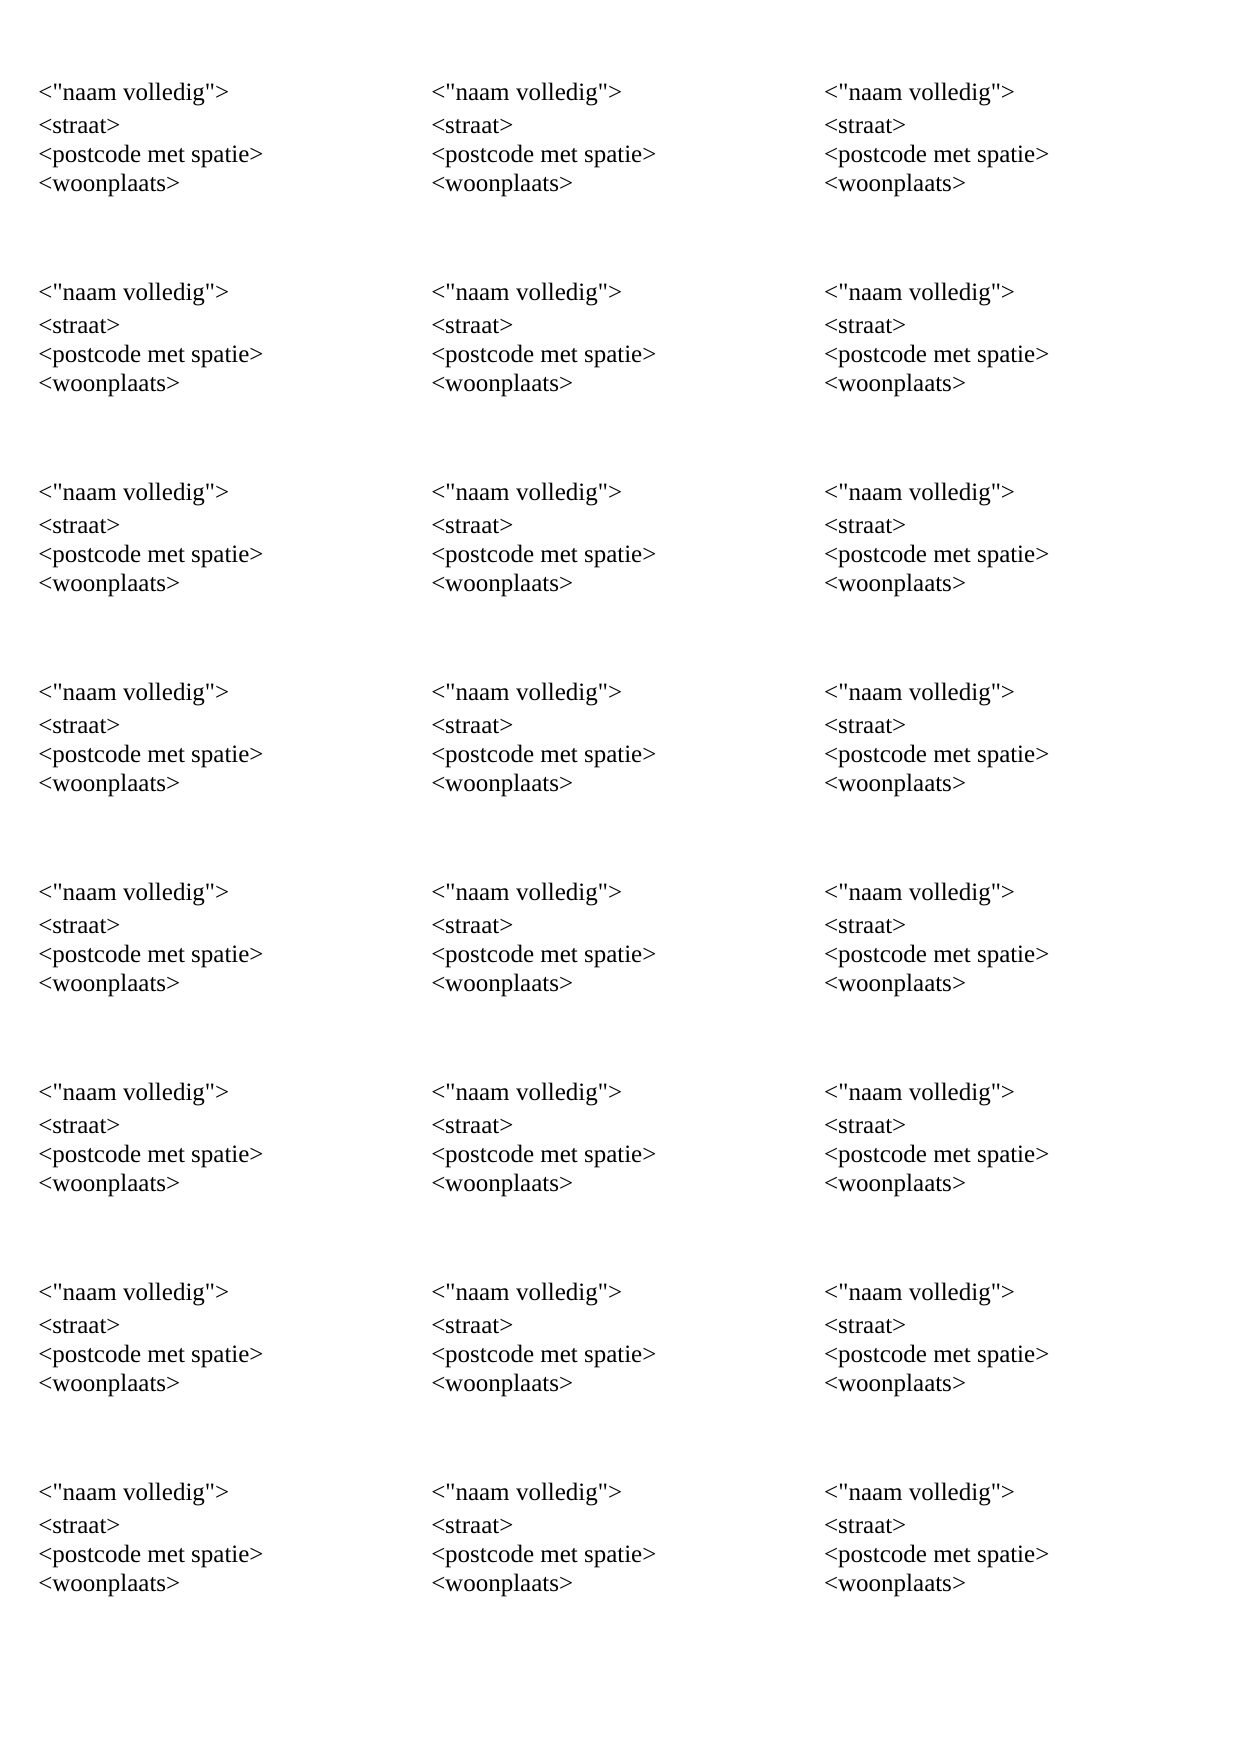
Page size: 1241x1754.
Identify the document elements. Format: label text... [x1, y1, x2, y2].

text <straat> [38, 1511, 416, 1539]
text <﻿"naam volledig"> [38, 77, 416, 111]
text <﻿"naam volledig"> [824, 277, 1202, 311]
text <﻿"naam volledig"> [38, 677, 416, 711]
text <﻿"naam volledig"> [38, 1477, 416, 1511]
text <﻿"naam volledig"> [38, 277, 416, 311]
text <﻿"naam volledig"> [431, 277, 809, 311]
text <﻿"naam volledig"> [824, 877, 1202, 911]
text <straat> [431, 1511, 809, 1539]
text <straat> [824, 311, 1202, 339]
text <straat> [824, 1311, 1202, 1339]
text <postcode met spatie> <woonplaats> [38, 539, 416, 597]
text <﻿"naam volledig"> [431, 77, 809, 111]
text <straat> [38, 1311, 416, 1339]
text <postcode met spatie> <woonplaats> [431, 139, 809, 197]
text <﻿"naam volledig"> [431, 677, 809, 711]
text <postcode met spatie> <woonplaats> [824, 1139, 1202, 1197]
text <﻿"naam volledig"> [824, 1277, 1202, 1311]
text <postcode met spatie> <woonplaats> [38, 1339, 416, 1397]
text <postcode met spatie> <woonplaats> [38, 339, 416, 397]
text <straat> [431, 711, 809, 739]
text <postcode met spatie> <woonplaats> [824, 1539, 1202, 1597]
text <postcode met spatie> <woonplaats> [38, 739, 416, 797]
text <﻿"naam volledig"> [824, 1477, 1202, 1511]
text <postcode met spatie> <woonplaats> [431, 1139, 809, 1197]
text <straat> [824, 1111, 1202, 1139]
text <postcode met spatie> <woonplaats> [38, 1139, 416, 1197]
text <straat> [431, 511, 809, 539]
text <straat> [824, 1511, 1202, 1539]
text <﻿"naam volledig"> [824, 677, 1202, 711]
text <straat> [431, 311, 809, 339]
text <﻿"naam volledig"> [824, 77, 1202, 111]
text <straat> [824, 911, 1202, 939]
text <postcode met spatie> <woonplaats> [824, 739, 1202, 797]
text <postcode met spatie> <woonplaats> [824, 139, 1202, 197]
text <straat> [824, 511, 1202, 539]
text <postcode met spatie> <woonplaats> [431, 339, 809, 397]
text <postcode met spatie> <woonplaats> [824, 1339, 1202, 1397]
text <﻿"naam volledig"> [431, 877, 809, 911]
text <﻿"naam volledig"> [38, 1277, 416, 1311]
text <straat> [38, 111, 416, 139]
text <postcode met spatie> <woonplaats> [824, 339, 1202, 397]
text <straat> [431, 1311, 809, 1339]
text <straat> [824, 711, 1202, 739]
text <﻿"naam volledig"> [431, 1077, 809, 1111]
text <straat> [38, 1111, 416, 1139]
text <postcode met spatie> <woonplaats> [38, 139, 416, 197]
text <straat> [431, 1111, 809, 1139]
text <﻿"naam volledig"> [824, 477, 1202, 511]
text <postcode met spatie> <woonplaats> [431, 1339, 809, 1397]
text <﻿"naam volledig"> [38, 1077, 416, 1111]
text <straat> [38, 911, 416, 939]
text <﻿"naam volledig"> [431, 1277, 809, 1311]
text <﻿"naam volledig"> [824, 1077, 1202, 1111]
text <straat> [431, 111, 809, 139]
text <postcode met spatie> <woonplaats> [38, 939, 416, 997]
text <straat> [824, 111, 1202, 139]
text <postcode met spatie> <woonplaats> [431, 939, 809, 997]
text <﻿"naam volledig"> [38, 477, 416, 511]
text <postcode met spatie> <woonplaats> [38, 1539, 416, 1597]
text <﻿"naam volledig"> [431, 477, 809, 511]
text <postcode met spatie> <woonplaats> [431, 739, 809, 797]
text <straat> [431, 911, 809, 939]
text <postcode met spatie> <woonplaats> [431, 539, 809, 597]
text <postcode met spatie> <woonplaats> [824, 939, 1202, 997]
text <straat> [38, 311, 416, 339]
text <﻿"naam volledig"> [431, 1477, 809, 1511]
text <postcode met spatie> <woonplaats> [431, 1539, 809, 1597]
text <postcode met spatie> <woonplaats> [824, 539, 1202, 597]
text <straat> [38, 711, 416, 739]
text <straat> [38, 511, 416, 539]
text <﻿"naam volledig"> [38, 877, 416, 911]
